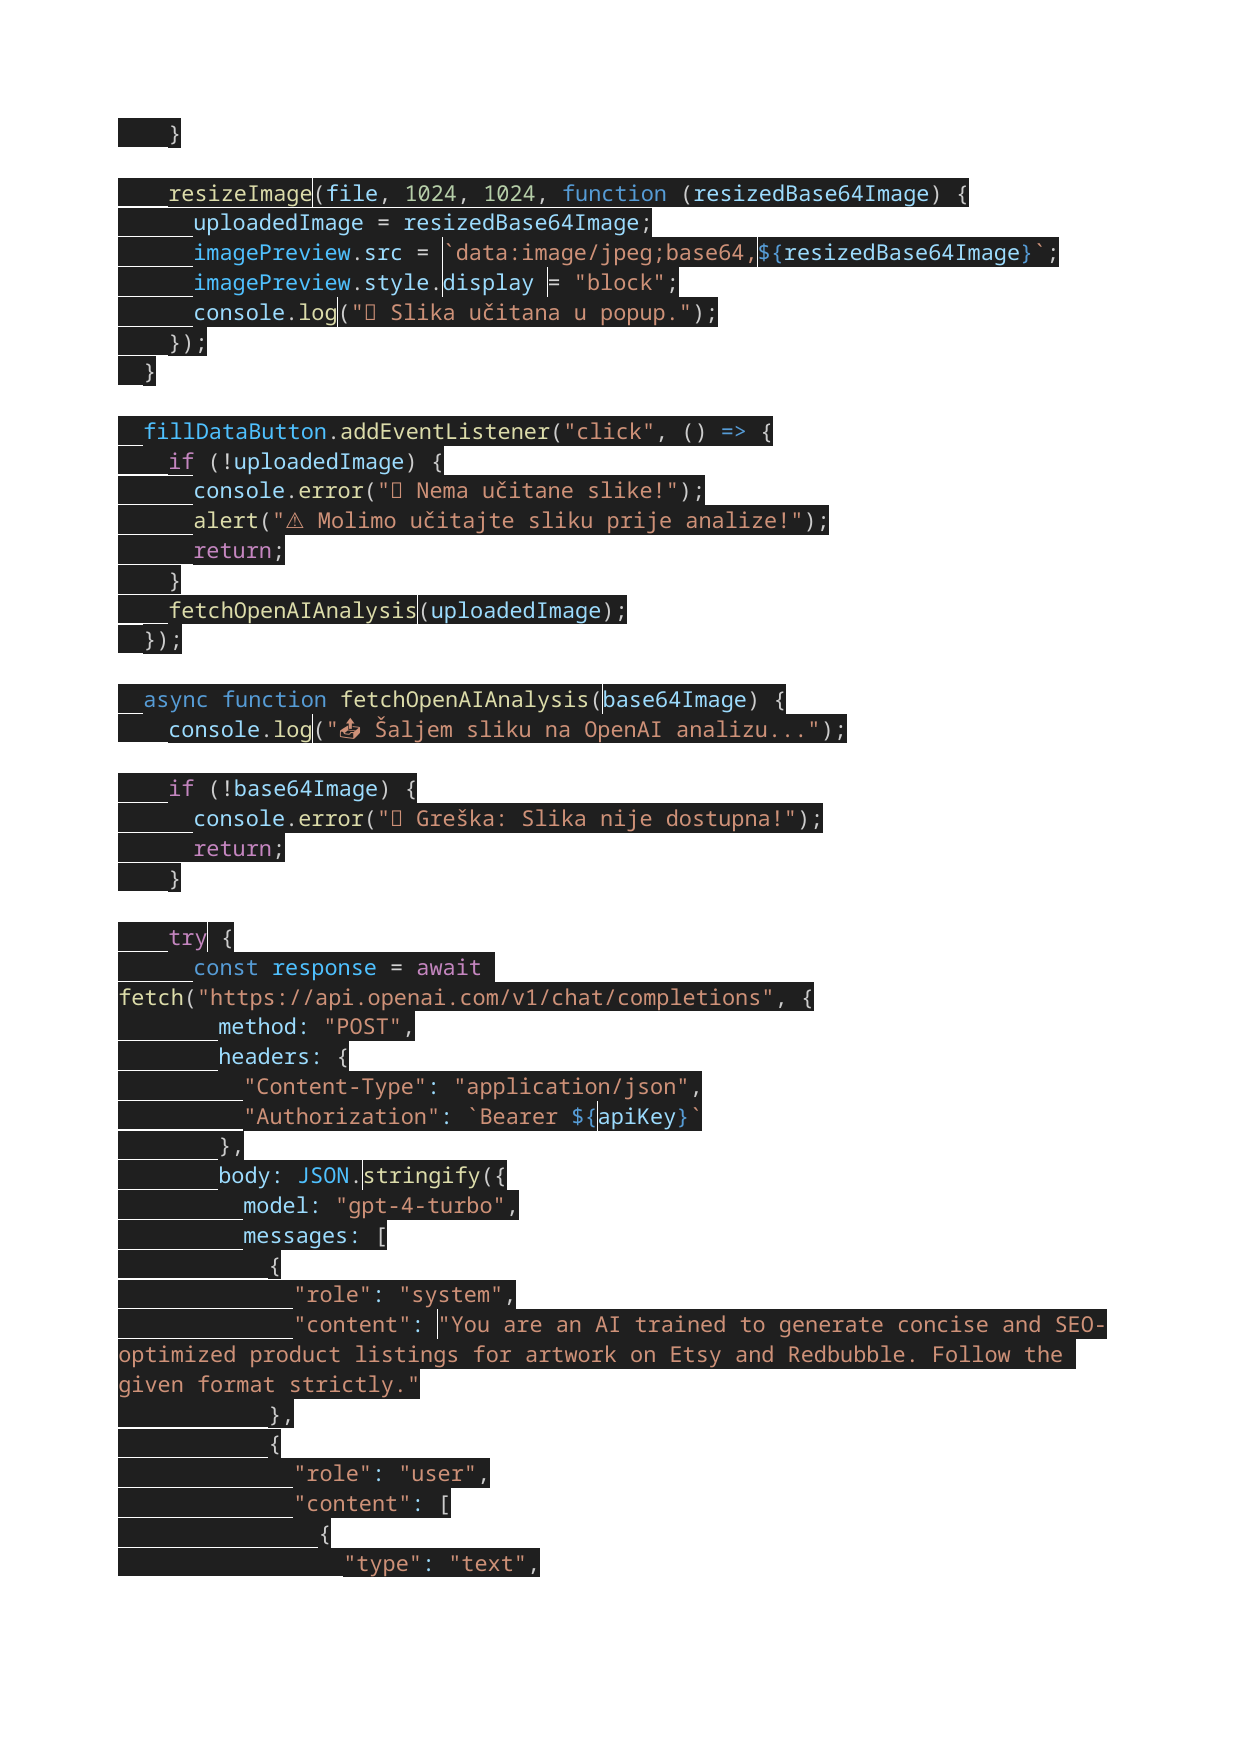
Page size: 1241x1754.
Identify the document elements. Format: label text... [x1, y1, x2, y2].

text if (!uploadedImage) { [118, 446, 1122, 475]
text return; [118, 833, 1122, 862]
text } [118, 356, 1122, 386]
text "content": "You are an AI trained to generate concise and SEO-optimized product listings for artwork on Etsy and Redbubble. Follow the given format strictly." [118, 1309, 1122, 1399]
text uploadedImage = resizedBase64Image; [118, 207, 1122, 237]
text "Authorization": `Bearer ${apiKey}` [118, 1101, 1122, 1131]
text headers: { [118, 1041, 1122, 1071]
text body: JSON.stringify({ [118, 1160, 1122, 1190]
text console.error("❌ Nema učitane slike!"); [118, 475, 1122, 505]
text const response = await fetch("https://api.openai.com/v1/chat/completions", { [118, 952, 1122, 1011]
text }); [118, 624, 1122, 654]
text if (!base64Image) { [118, 773, 1122, 803]
text { [118, 1428, 1122, 1458]
text "role": "system", [118, 1279, 1122, 1309]
text console.log("✅ Slika učitana u popup."); [118, 297, 1122, 327]
text return; [118, 535, 1122, 565]
text } [118, 862, 1122, 892]
text model: "gpt-4-turbo", [118, 1190, 1122, 1220]
text alert("⚠️ Molimo učitajte sliku prije analize!"); [118, 505, 1122, 535]
text } [118, 118, 1122, 148]
text imagePreview.style.display = "block"; [118, 267, 1122, 297]
text method: "POST", [118, 1011, 1122, 1041]
text "content": [ [118, 1488, 1122, 1518]
text imagePreview.src = `data:image/jpeg;base64,${resizedBase64Image}`; [118, 237, 1122, 267]
text }, [118, 1131, 1122, 1160]
text fillDataButton.addEventListener("click", () => { [118, 416, 1122, 446]
text "role": "user", [118, 1458, 1122, 1488]
text try { [118, 922, 1122, 952]
text fetchOpenAIAnalysis(uploadedImage); [118, 594, 1122, 624]
text resizeImage(file, 1024, 1024, function (resizedBase64Image) { [118, 178, 1122, 207]
text async function fetchOpenAIAnalysis(base64Image) { [118, 684, 1122, 714]
text "Content-Type": "application/json", [118, 1071, 1122, 1101]
text console.log("📤 Šaljem sliku na OpenAI analizu..."); [118, 714, 1122, 743]
text } [118, 565, 1122, 594]
text messages: [ [118, 1220, 1122, 1250]
text }, [118, 1399, 1122, 1428]
text }); [118, 327, 1122, 356]
text { [118, 1518, 1122, 1548]
text "type": "text", [118, 1548, 1122, 1577]
text { [118, 1250, 1122, 1279]
text console.error("❌ Greška: Slika nije dostupna!"); [118, 803, 1122, 833]
